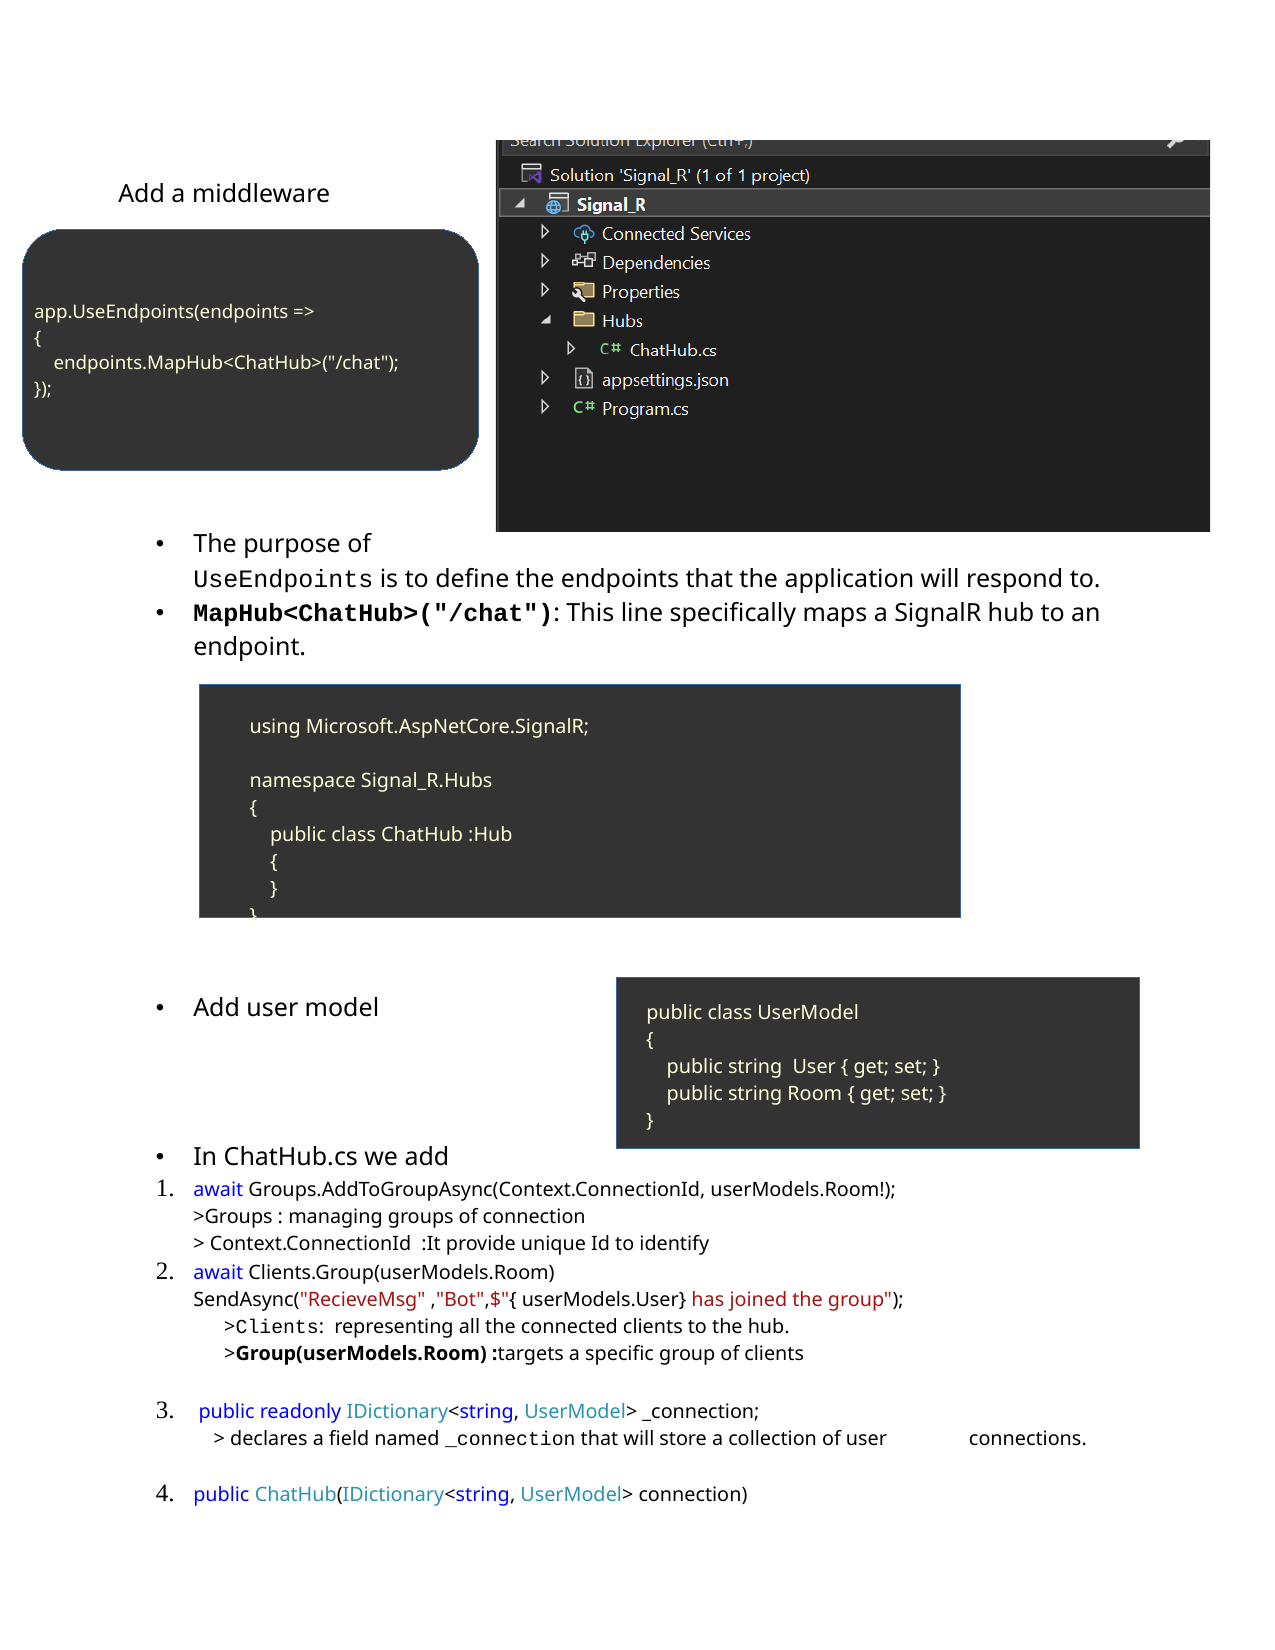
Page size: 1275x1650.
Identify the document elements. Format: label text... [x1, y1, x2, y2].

list >Clients: representing all the connected clients to the hub. [156, 1312, 1157, 1339]
list > Context.ConnectionId :It provide unique Id to identify [156, 1229, 1157, 1256]
list >Group(userModels.Room) :targets a specific group of clients [156, 1339, 1157, 1366]
picture [495, 140, 1210, 532]
list await Groups.AddToGroupAsync(Context.ConnectionId, userModels.Room!); [156, 1173, 1157, 1202]
list The purpose of UseEndpoints is to define the endpoints that the application will respond to. [156, 526, 1157, 594]
list SendAsync("RecieveMsg" ,"Bot",$"{ userModels.User} has joined the group"); [156, 1285, 1157, 1312]
list MapHub<ChatHub>("/chat"): This line specifically maps a SignalR hub to an endpoint. [156, 594, 1157, 663]
list public readonly IDictionary<string, UserModel> _connection; [156, 1395, 1157, 1424]
list Add user model [156, 990, 616, 1024]
list await Clients.Group(userModels.Room) [156, 1256, 1157, 1285]
list [1140, 990, 1157, 1024]
list >Groups : managing groups of connection [156, 1202, 1157, 1229]
list In ChatHub.cs we add [156, 1139, 1157, 1173]
text Add a middleware [118, 176, 495, 210]
list public ChatHub(IDictionary<string, UserModel> connection) [156, 1478, 1157, 1507]
list > declares a field named _connection that will store a collection of user connections. [156, 1424, 1157, 1451]
